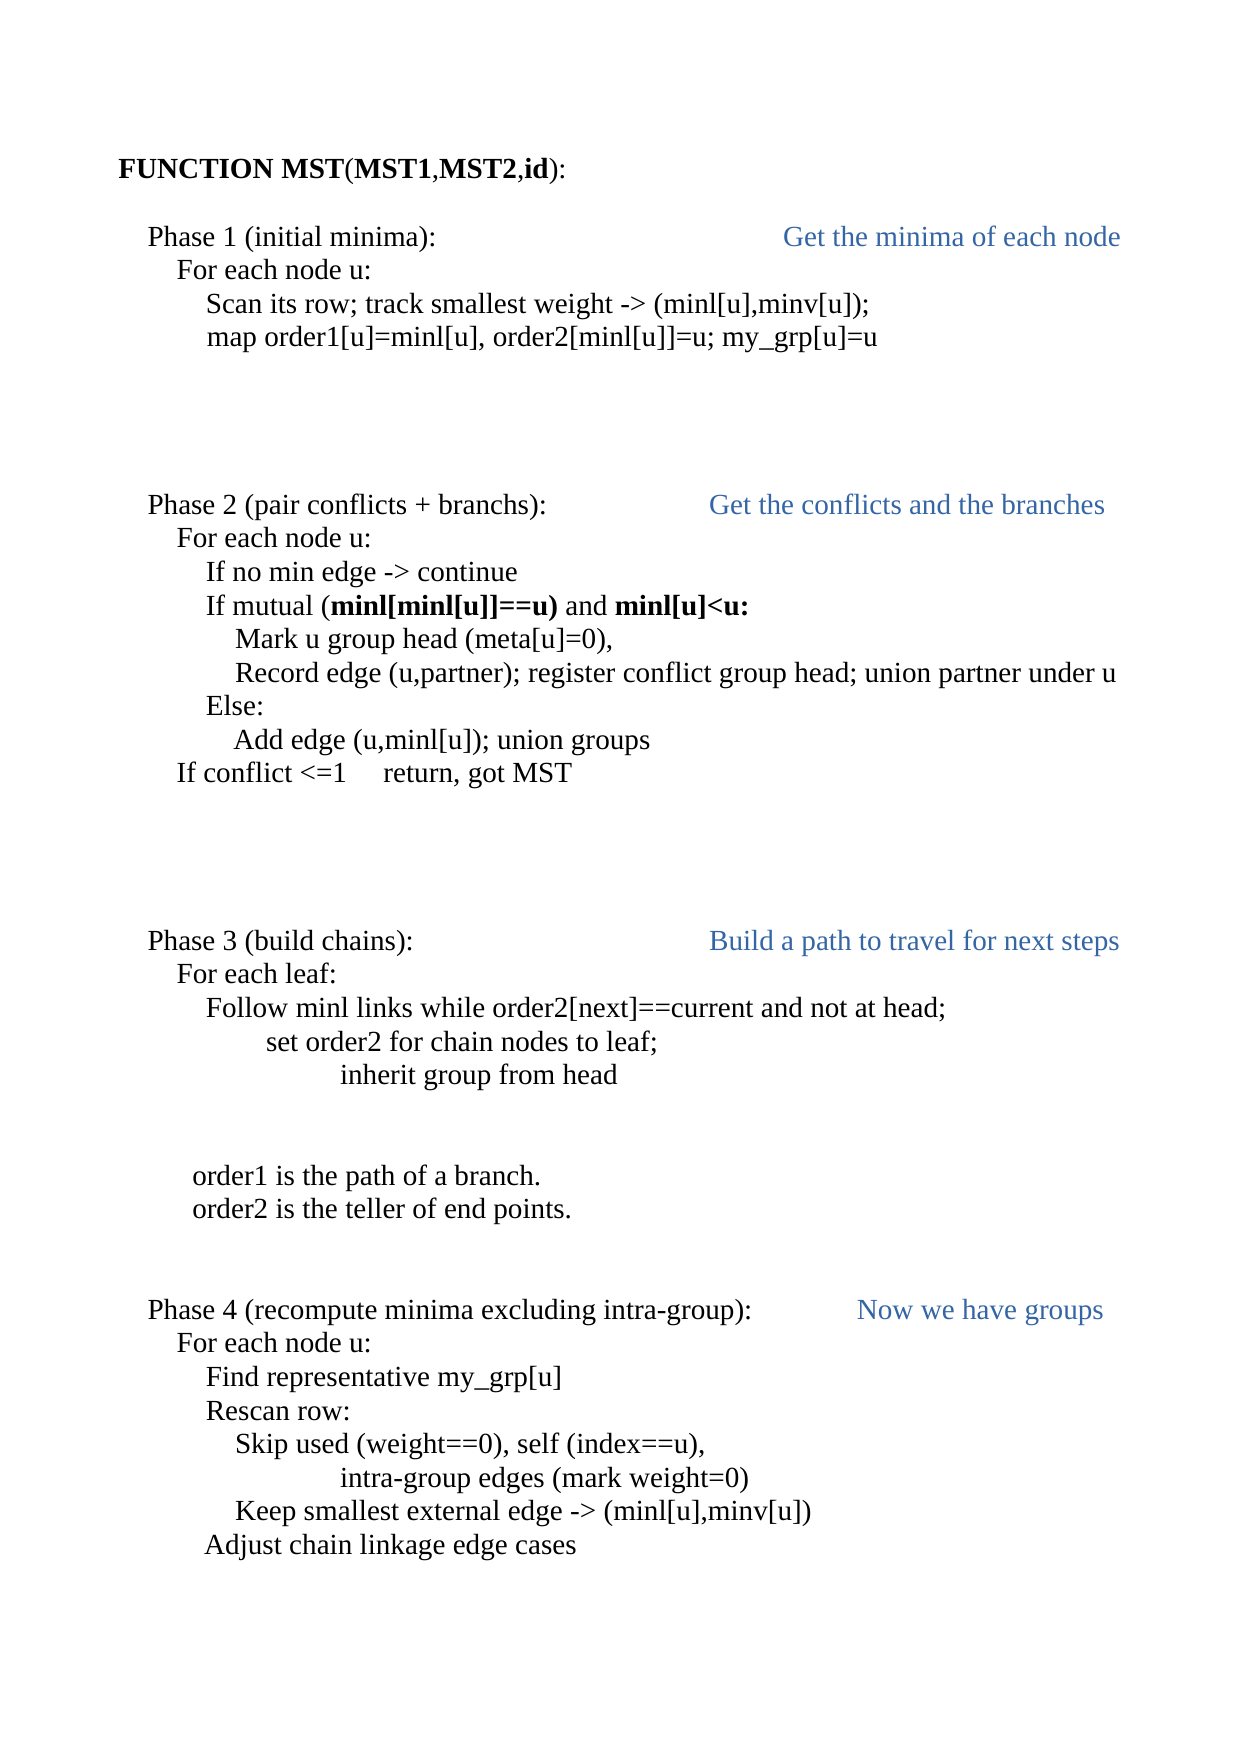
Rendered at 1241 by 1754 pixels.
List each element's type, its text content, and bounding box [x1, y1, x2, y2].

text Phase 3 (build chains): Build a path to travel for next steps [118, 923, 1122, 957]
text Phase 2 (pair conflicts + branchs): Get the conflicts and the branches [118, 487, 1122, 521]
text intra-group edges (mark weight=0) [118, 1460, 1122, 1493]
text Scan its row; track smallest weight -> (minl[u],minv[u]); [118, 286, 1122, 319]
text Adjust chain linkage edge cases [118, 1527, 1122, 1560]
text inherit group from head [118, 1057, 1122, 1091]
text For each node u: [118, 252, 1122, 286]
text Phase 1 (initial minima): Get the minima of each node [118, 219, 1122, 252]
text Else: [118, 688, 1122, 722]
text Find representative my_grp[u] [118, 1359, 1122, 1393]
text For each node u: [118, 1326, 1122, 1359]
text set order2 for chain nodes to leaf; [118, 1024, 1122, 1057]
text FUNCTION MST(MST1,MST2,id): [118, 152, 1122, 185]
text Keep smallest external edge -> (minl[u],minv[u]) [118, 1493, 1122, 1527]
text Record edge (u,partner); register conflict group head; union partner under u [118, 655, 1122, 688]
text Phase 4 (recompute minima excluding intra-group): Now we have groups [118, 1292, 1122, 1326]
text If conflict <=1 return, got MST [118, 755, 1122, 789]
text order1 is the path of a branch. [118, 1158, 1122, 1191]
text For each node u: [118, 521, 1122, 554]
text Mark u group head (meta[u]=0), [118, 621, 1122, 655]
text order2 is the teller of end points. [118, 1191, 1122, 1225]
text Add edge (u,minl[u]); union groups [118, 722, 1122, 755]
text Skip used (weight==0), self (index==u), [118, 1426, 1122, 1460]
text map order1[u]=minl[u], order2[minl[u]]=u; my_grp[u]=u [118, 319, 1122, 353]
text Follow minl links while order2[next]==current and not at head; [118, 990, 1122, 1024]
text Rescan row: [118, 1393, 1122, 1426]
text For each leaf: [118, 957, 1122, 990]
text If mutual (minl[minl[u]]==u) and minl[u]<u: [118, 588, 1122, 621]
text If no min edge -> continue [118, 554, 1122, 588]
